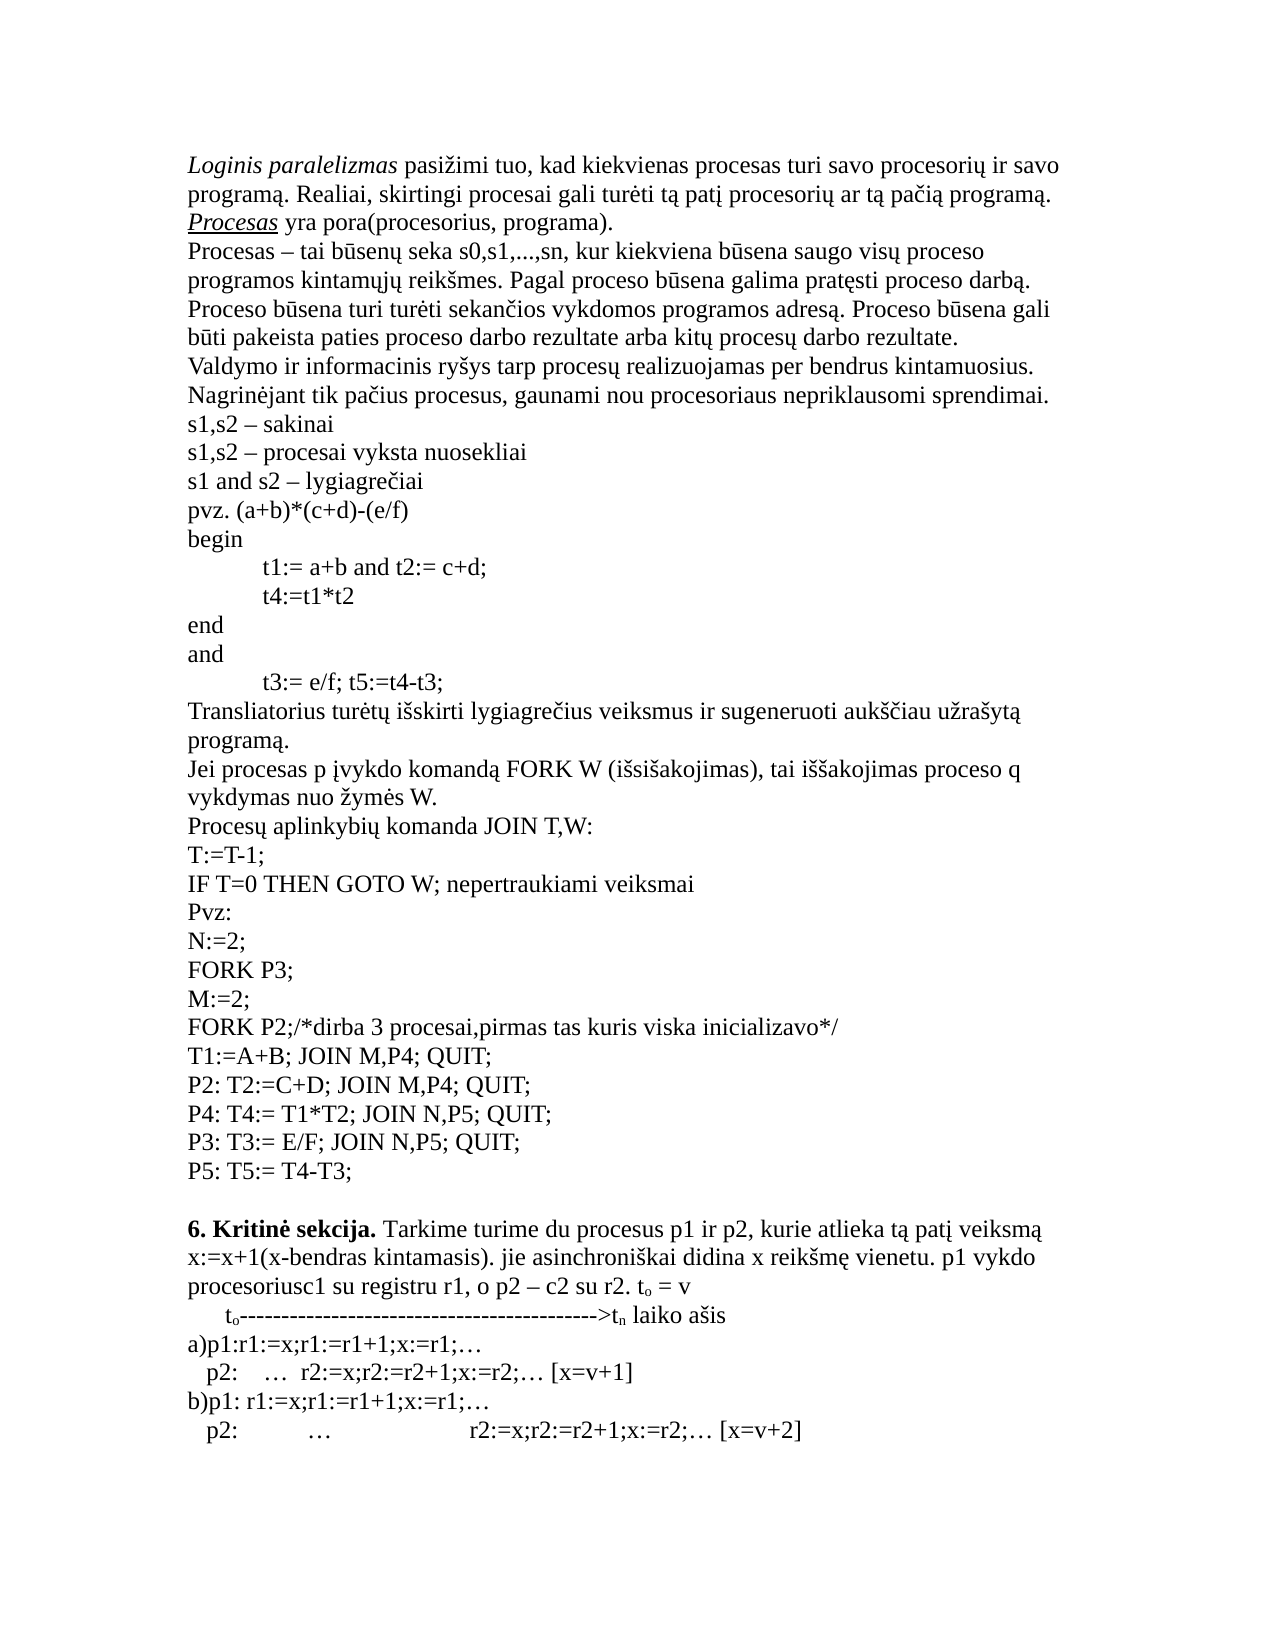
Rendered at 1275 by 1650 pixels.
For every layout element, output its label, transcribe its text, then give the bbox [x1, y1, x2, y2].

text Loginis paralelizmas pasižimi tuo, kad kiekvienas procesas turi savo procesorių ir savo programą. Realiai, skirtingi procesai gali turėti tą patį procesorių ar tą pačią programą. [187, 150, 1087, 207]
text s1,s2 – procesai vyksta nuosekliai [187, 437, 1087, 466]
text 6. Kritinė sekcija. Tarkime turime du procesus p1 ir p2, kurie atlieka tą patį veiksmą x:=x+1(x-bendras kintamasis). jie asinchroniškai didina x reikšmę vienetu. p1 vykdo procesoriusc1 su registru r1, o p2 – c2 su r2. to = v [187, 1214, 1087, 1300]
text M:=2; [187, 984, 1087, 1012]
text end [187, 610, 1087, 639]
text Pvz: [187, 897, 1087, 926]
text IF T=0 THEN GOTO W; nepertraukiami veiksmai [187, 869, 1087, 897]
text b)p1: r1:=x;r1:=r1+1;x:=r1;… [187, 1386, 1087, 1415]
text s1 and s2 – lygiagrečiai [187, 466, 1087, 495]
text N:=2; [187, 926, 1087, 955]
text Procesas yra pora(procesorius, programa). [187, 207, 1087, 236]
text t4:=t1*t2 [187, 581, 1087, 610]
text T:=T-1; [187, 840, 1087, 869]
text pvz. (a+b)*(c+d)-(e/f) [187, 495, 1087, 524]
text t3:= e/f; t5:=t4-t3; [187, 667, 1087, 696]
text a)p1:r1:=x;r1:=r1+1;x:=r1;… [187, 1329, 1087, 1357]
text P5: T5:= T4-T3; [187, 1156, 1087, 1185]
text P3: T3:= E/F; JOIN N,P5; QUIT; [187, 1127, 1087, 1156]
text and [187, 639, 1087, 667]
text Valdymo ir informacinis ryšys tarp procesų realizuojamas per bendrus kintamuosius. Nagrinėjant tik pačius procesus, gaunami nou procesoriaus nepriklausomi sprendimai. [187, 351, 1087, 409]
text p2: … r2:=x;r2:=r2+1;x:=r2;… [x=v+2] [187, 1415, 1087, 1444]
text Transliatorius turėtų išskirti lygiagrečius veiksmus ir sugeneruoti aukščiau užrašytą programą. [187, 696, 1087, 754]
text t1:= a+b and t2:= c+d; [187, 552, 1087, 581]
text begin [187, 524, 1087, 552]
text p2: … r2:=x;r2:=r2+1;x:=r2;… [x=v+1] [187, 1357, 1087, 1386]
text P4: T4:= T1*T2; JOIN N,P5; QUIT; [187, 1099, 1087, 1127]
text FORK P2;/*dirba 3 procesai,pirmas tas kuris viska inicializavo*/ [187, 1012, 1087, 1041]
text Jei procesas p įvykdo komandą FORK W (išsišakojimas), tai iššakojimas proceso q vykdymas nuo žymės W. [187, 754, 1087, 811]
text FORK P3; [187, 955, 1087, 984]
text to------------------------------------------->tn laiko ašis [187, 1300, 1087, 1329]
text Procesas – tai būsenų seka s0,s1,...,sn, kur kiekviena būsena saugo visų proceso programos kintamųjų reikšmes. Pagal proceso būsena galima pratęsti proceso darbą. Proceso būsena turi turėti sekančios vykdomos programos adresą. Proceso būsena gali būti pakeista paties proceso darbo rezultate arba kitų procesų darbo rezultate. [187, 236, 1087, 351]
text Procesų aplinkybių komanda JOIN T,W: [187, 811, 1087, 840]
text T1:=A+B; JOIN M,P4; QUIT; [187, 1041, 1087, 1070]
text P2: T2:=C+D; JOIN M,P4; QUIT; [187, 1070, 1087, 1099]
text s1,s2 – sakinai [187, 409, 1087, 437]
